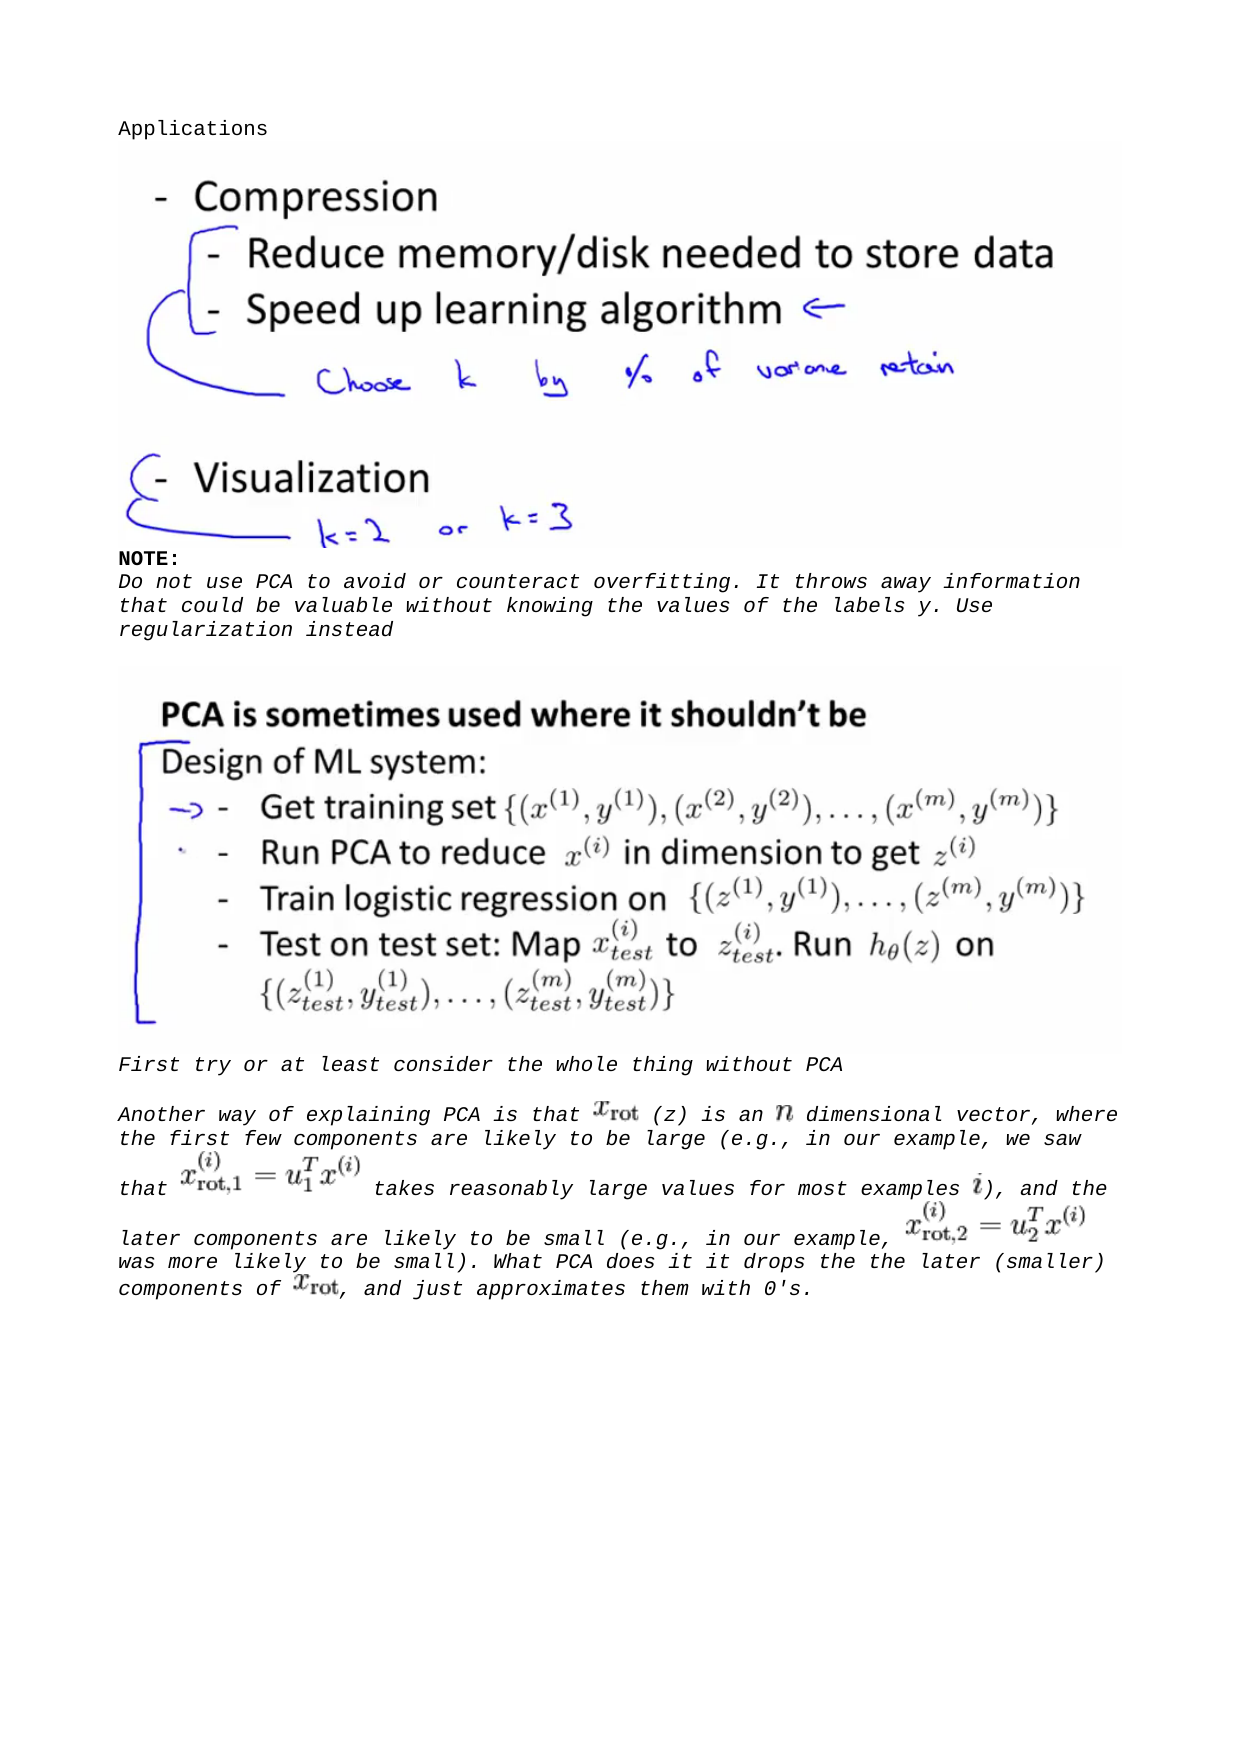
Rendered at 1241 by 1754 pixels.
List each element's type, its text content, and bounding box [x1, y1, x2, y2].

picture [776, 1105, 794, 1122]
text NOTE: [118, 548, 1122, 572]
picture [972, 1173, 983, 1195]
picture [593, 1101, 639, 1122]
picture [180, 1151, 361, 1195]
text Applications [118, 118, 1122, 141]
picture [293, 1274, 339, 1296]
picture [118, 141, 1123, 548]
text Another way of explaining PCA is that (z) is an dimensional vector, where the first few components are likely to be large (e.g., in our example, we saw that takes reasonably large values for most examples ), and the later components are likely to be small (e.g., in our example, was more likely to be small). What PCA does it it drops the the later (smaller) components of , and just approximates them with 0's. [118, 1101, 1122, 1301]
text First try or at least consider the whole thing without PCA [118, 1054, 1122, 1077]
picture [118, 666, 1123, 1054]
text Do not use PCA to avoid or counteract overfitting. It throws away information that could be valuable without knowing the values of the labels y. Use regularization instead [118, 572, 1122, 642]
picture [905, 1201, 1086, 1245]
